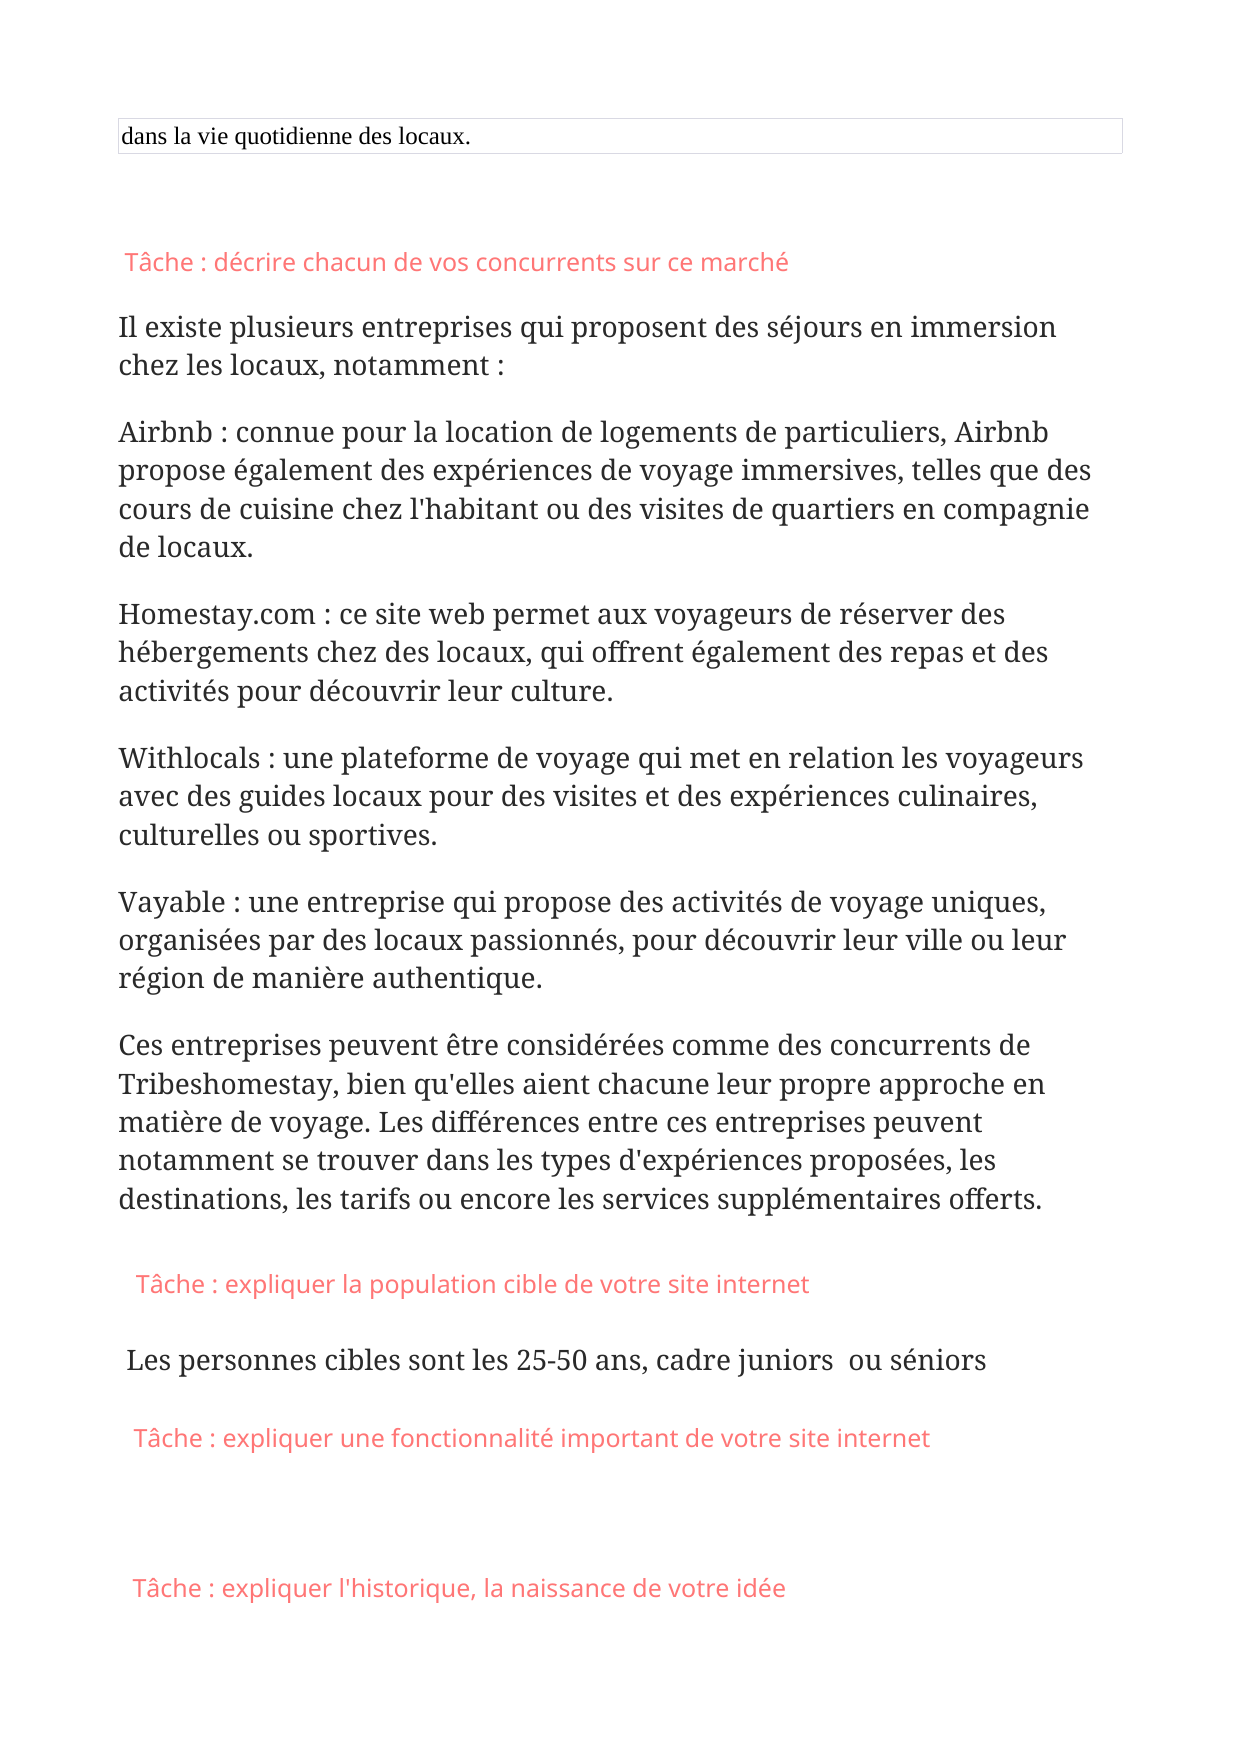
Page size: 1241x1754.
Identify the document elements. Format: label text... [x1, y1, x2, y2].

text Tâche : expliquer une fonctionnalité important de votre site internet [126, 1417, 1114, 1455]
text Tâche : expliquer l'historique, la naissance de votre idée [126, 1570, 1114, 1604]
text Homestay.com : ce site web permet aux voyageurs de réserver des hébergements chez des locaux, qui offrent également des repas et des activités pour découvrir leur culture. [118, 594, 1122, 709]
text Les personnes cibles sont les 25-50 ans, cadre juniors ou séniors [126, 1312, 1114, 1379]
text [827, 1256, 1122, 1312]
text dans la vie quotidienne des locaux. [119, 119, 1122, 153]
text Il existe plusieurs entreprises qui proposent des séjours en immersion chez les locaux, notamment : [118, 307, 1122, 384]
text Withlocals : une plateforme de voyage qui met en relation les voyageurs avec des guides locaux pour des visites et des expériences culinaires, culturelles ou sportives. [118, 738, 1122, 853]
text Tâche : décrire chacun de vos concurrents sur ce marché [118, 244, 1122, 278]
text Airbnb : connue pour la location de logements de particuliers, Airbnb propose également des expériences de voyage immersives, telles que des cours de cuisine chez l'habitant ou des visites de quartiers en compagnie de locaux. [118, 412, 1122, 566]
text Ces entreprises peuvent être considérées comme des concurrents de Tribeshomestay, bien qu'elles aient chacune leur propre approche en matière de voyage. Les différences entre ces entreprises peuvent notamment se trouver dans les types d'expériences proposées, les destinations, les tarifs ou encore les services supplémentaires offerts. [118, 1026, 1122, 1217]
text Tâche : expliquer la population cible de votre site internet [121, 1259, 824, 1308]
text Vayable : une entreprise qui propose des activités de voyage uniques, organisées par des locaux passionnés, pour découvrir leur ville ou leur région de manière authentique. [118, 882, 1122, 997]
